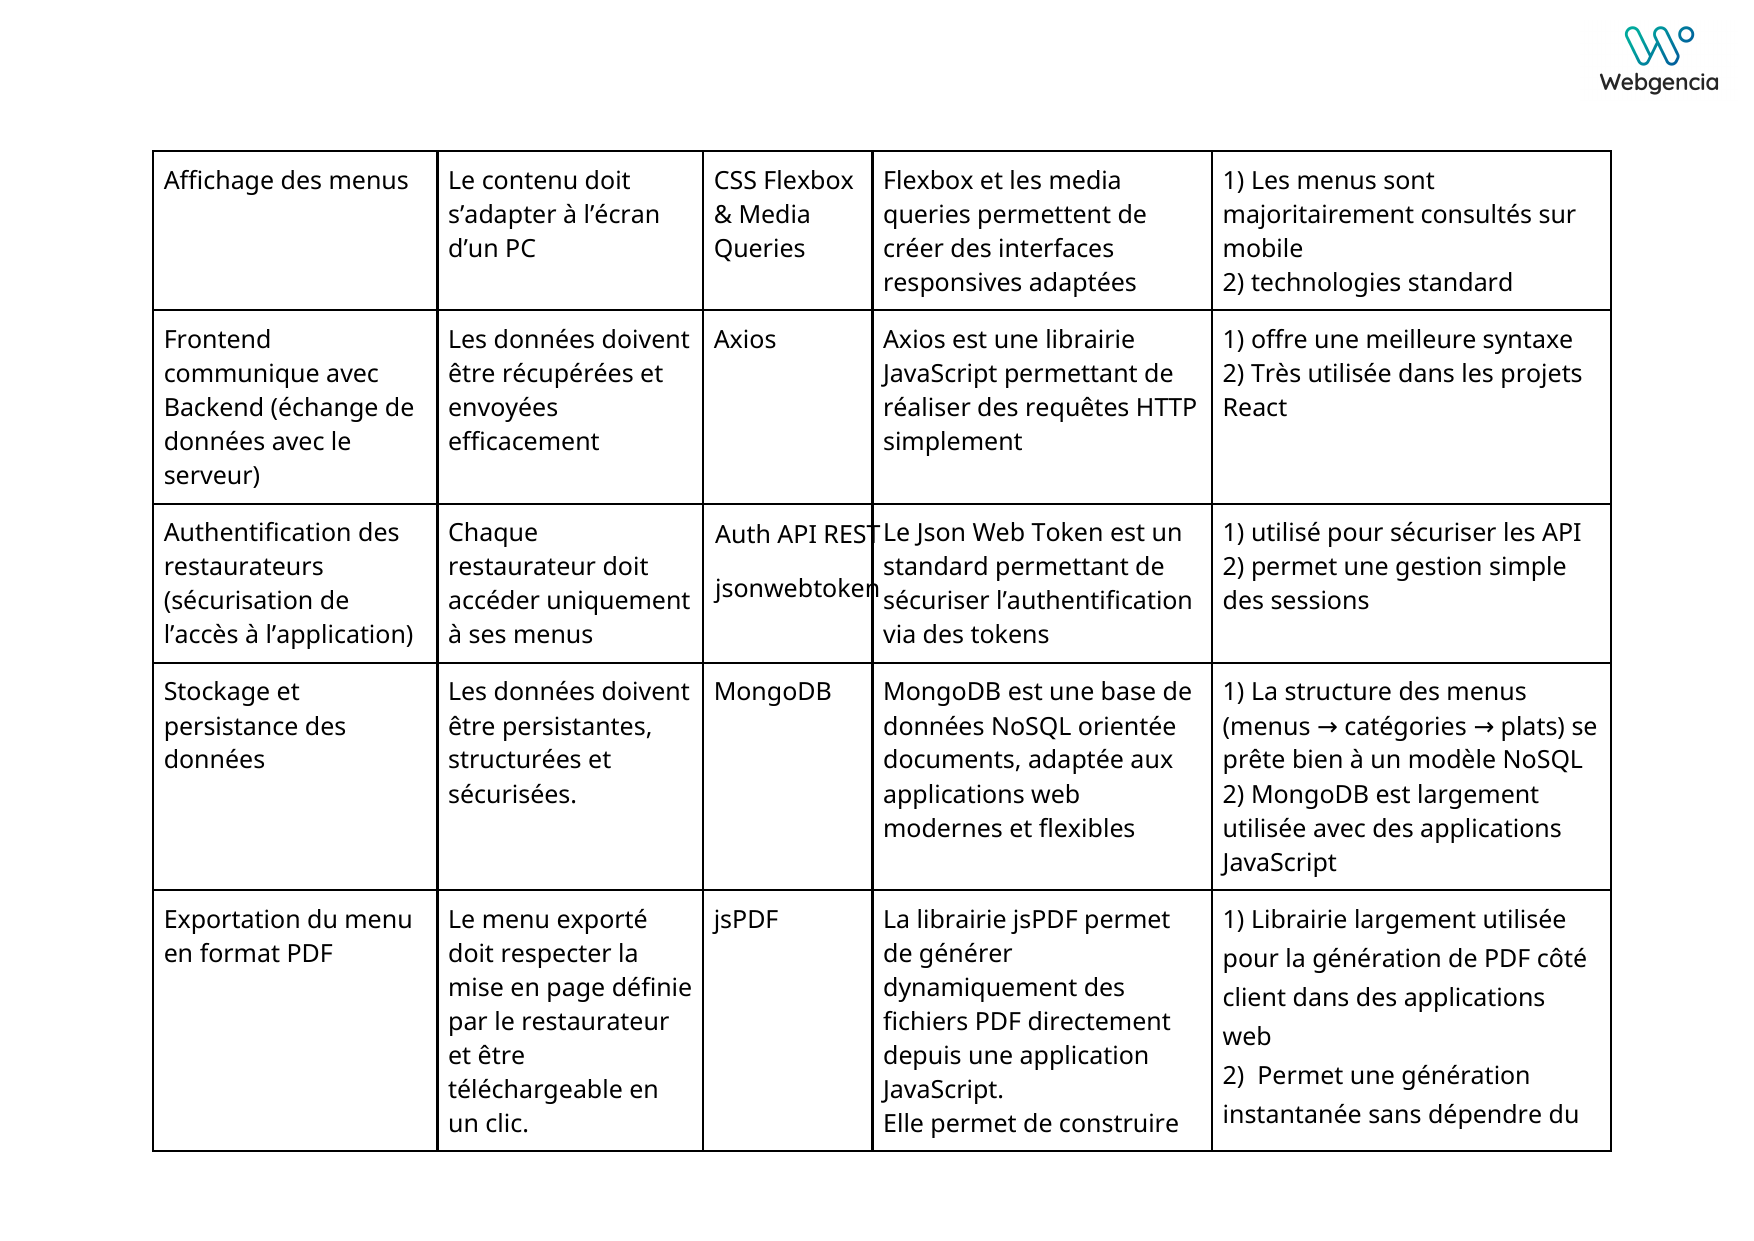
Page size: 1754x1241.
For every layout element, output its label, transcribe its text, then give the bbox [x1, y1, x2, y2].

table_cell Flexbox et les media queries permettent de créer des interfaces responsives adaptées [874, 152, 1211, 309]
table_cell Authentification des restaurateurs (sécurisation de l’accès à l’application) [154, 505, 436, 662]
table_cell Exportation du menu en format PDF [154, 891, 436, 1150]
table_cell Axios est une librairie JavaScript permettant de réaliser des requêtes HTTP simplement [874, 311, 1211, 502]
table_cell jsPDF [704, 891, 871, 1150]
table_cell La librairie jsPDF permet de générer dynamiquement des fichiers PDF directement depuis une application JavaScript. Elle permet de construire [874, 891, 1211, 1150]
table_cell MongoDB [704, 664, 871, 889]
table_cell Le contenu doit s’adapter à l’écran d’un PC [439, 152, 702, 309]
table_cell Chaque restaurateur doit accéder uniquement à ses menus [439, 505, 702, 662]
table_cell MongoDB est une base de données NoSQL orientée documents, adaptée aux applications web modernes et flexibles [874, 664, 1211, 889]
table_cell Les données doivent être récupérées et envoyées efficacement [439, 311, 702, 502]
table_cell Le Json Web Token est un standard permettant de sécuriser l’authentification via des tokens [874, 505, 1211, 662]
table_header Auth API REST [714, 515, 871, 556]
table_cell Frontend communique avec Backend (échange de données avec le serveur) [154, 311, 436, 502]
table_cell CSS Flexbox & Media Queries [704, 152, 871, 309]
table_cell [704, 505, 871, 662]
table_header jsonwebtoken [714, 556, 871, 623]
table_cell 1) utilisé pour sécuriser les API 2) permet une gestion simple des sessions [1213, 505, 1610, 662]
table_cell 1) La structure des menus (menus → catégories → plats) se prête bien à un modèle NoSQL 2) MongoDB est largement utilisée avec des applications JavaScript [1213, 664, 1610, 889]
table_cell Stockage et persistance des données [154, 664, 436, 889]
table_cell Axios [704, 311, 871, 502]
table_cell Le menu exporté doit respecter la mise en page définie par le restaurateur et être téléchargeable en un clic. [439, 891, 702, 1150]
table_cell 1) offre une meilleure syntaxe 2) Très utilisée dans les projets React [1213, 311, 1610, 502]
table_cell 1) Librairie largement utilisée pour la génération de PDF côté client dans des applications web 2) Permet une génération instantanée sans dépendre du [1213, 891, 1610, 1150]
table_cell Les données doivent être persistantes, structurées et sécurisées. [439, 664, 702, 889]
table_cell Affichage des menus [154, 152, 436, 309]
table_cell 1) Les menus sont majoritairement consultés sur mobile 2) technologies standard [1213, 152, 1610, 309]
